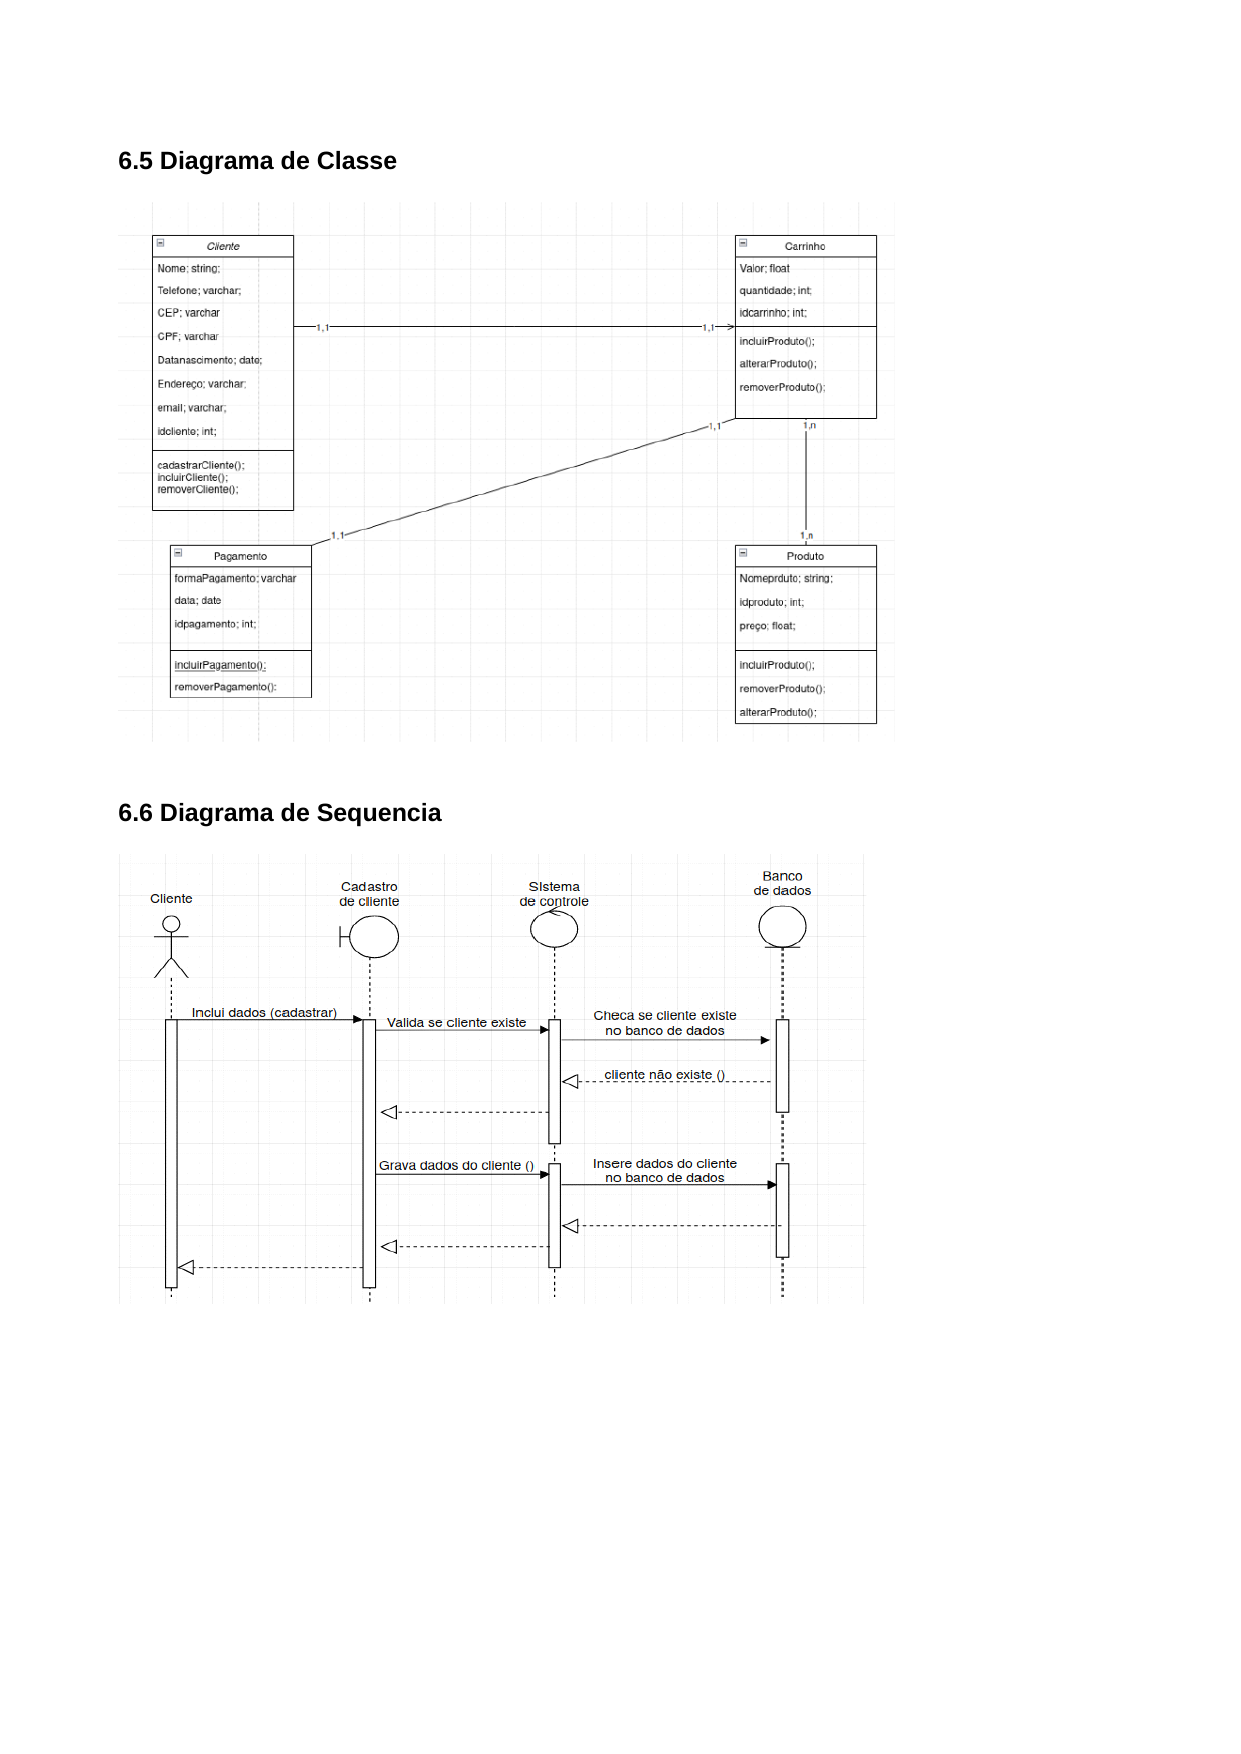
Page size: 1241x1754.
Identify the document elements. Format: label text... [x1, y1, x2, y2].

text 6.5 Diagrama de Classe [118, 146, 1122, 175]
text 6.6 Diagrama de Sequencia [118, 798, 1122, 827]
